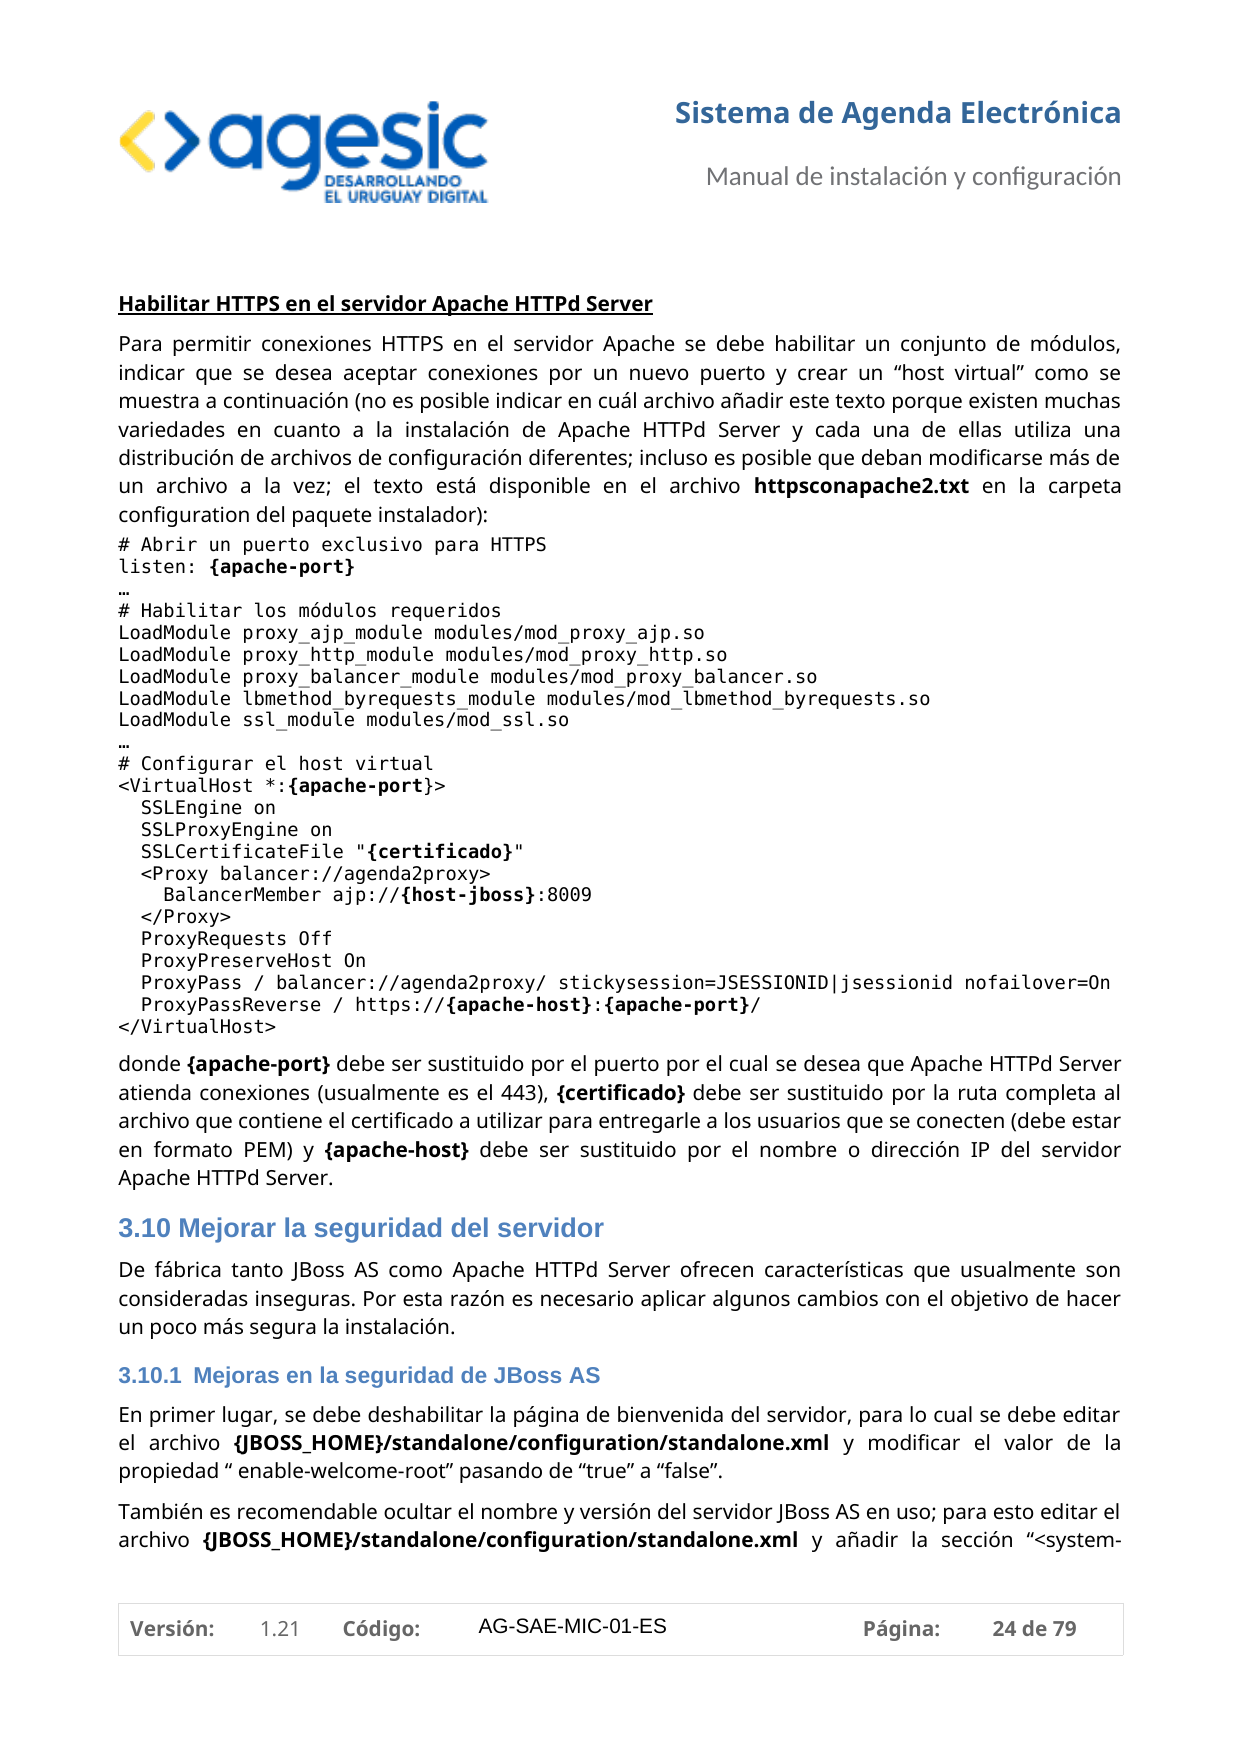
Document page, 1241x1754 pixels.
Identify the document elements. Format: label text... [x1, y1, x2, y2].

text listen: {apache-port} [118, 556, 1122, 578]
text LoadModule proxy_http_module modules/mod_proxy_http.so [118, 644, 1122, 666]
text … [118, 731, 1122, 753]
text ProxyPreserveHost On [118, 950, 1122, 972]
text En primer lugar, se debe deshabilitar la página de bienvenida del servidor, para lo cual se debe editar el archivo {JBOSS_HOME}/standalone/configuration/standalone.xml y modificar el valor de la propiedad “ enable-welcome-root” pasando de “true” a “false”. [118, 1400, 1122, 1485]
text SSLProxyEngine on [118, 819, 1122, 841]
text Para permitir conexiones HTTPS en el servidor Apache se debe habilitar un conjunto de módulos, indicar que se desea aceptar conexiones por un nuevo puerto y crear un “host virtual” como se muestra a continuación (no es posible indicar en cuál archivo añadir este texto porque existen muchas variedades en cuanto a la instalación de Apache HTTPd Server y cada una de ellas utiliza una distribución de archivos de configuración diferentes; incluso es posible que deban modificarse más de un archivo a la vez; el texto está disponible en el archivo httpsconapache2.txt en la carpeta configuration del paquete instalador): [118, 329, 1122, 528]
text LoadModule lbmethod_byrequests_module modules/mod_lbmethod_byrequests.so [118, 688, 1122, 709]
text <VirtualHost *:{apache-port}> [118, 775, 1122, 797]
text De fábrica tanto JBoss AS como Apache HTTPd Server ofrecen características que usualmente son consideradas inseguras. Por esta razón es necesario aplicar algunos cambios con el objetivo de hacer un poco más segura la instalación. [118, 1255, 1122, 1341]
text Habilitar HTTPS en el servidor Apache HTTPd Server [118, 289, 1122, 318]
text ProxyPassReverse / https://{apache-host}:{apache-port}/ [118, 994, 1122, 1016]
text donde {apache-port} debe ser sustituido por el puerto por el cual se desea que Apache HTTPd Server atienda conexiones (usualmente es el 443), {certificado} debe ser sustituido por la ruta completa al archivo que contiene el certificado a utilizar para entregarle a los usuarios que se conecten (debe estar en formato PEM) y {apache-host} debe ser sustituido por el nombre o dirección IP del servidor Apache HTTPd Server. [118, 1049, 1122, 1192]
text ProxyPass / balancer://agenda2proxy/ stickysession=JSESSIONID|jsessionid nofailover=On [118, 972, 1122, 994]
text SSLCertificateFile "{certificado}" [118, 841, 1122, 863]
text LoadModule proxy_balancer_module modules/mod_proxy_balancer.so [118, 666, 1122, 688]
text # Abrir un puerto exclusivo para HTTPS [118, 534, 1122, 556]
subtitle Mejorar la seguridad del servidor [118, 1212, 1122, 1244]
text LoadModule proxy_ajp_module modules/mod_proxy_ajp.so [118, 622, 1122, 644]
text </VirtualHost> [118, 1016, 1122, 1038]
picture [119, 101, 489, 203]
text También es recomendable ocultar el nombre y versión del servidor JBoss AS en uso; para esto editar el archivo {JBOSS_HOME}/standalone/configuration/standalone.xml y añadir la sección “<system- [118, 1497, 1122, 1554]
text LoadModule ssl_module modules/mod_ssl.so [118, 709, 1122, 731]
text # Configurar el host virtual [118, 753, 1122, 775]
text # Habilitar los módulos requeridos [118, 600, 1122, 622]
text ProxyRequests Off [118, 928, 1122, 950]
text … [118, 578, 1122, 600]
text <Proxy balancer://agenda2proxy> [118, 863, 1122, 884]
subtitle Mejoras en la seguridad de JBoss AS [118, 1362, 1122, 1388]
text </Proxy> [118, 906, 1122, 928]
text SSLEngine on [118, 797, 1122, 819]
text BalancerMember ajp://{host-jboss}:8009 [118, 884, 1122, 906]
